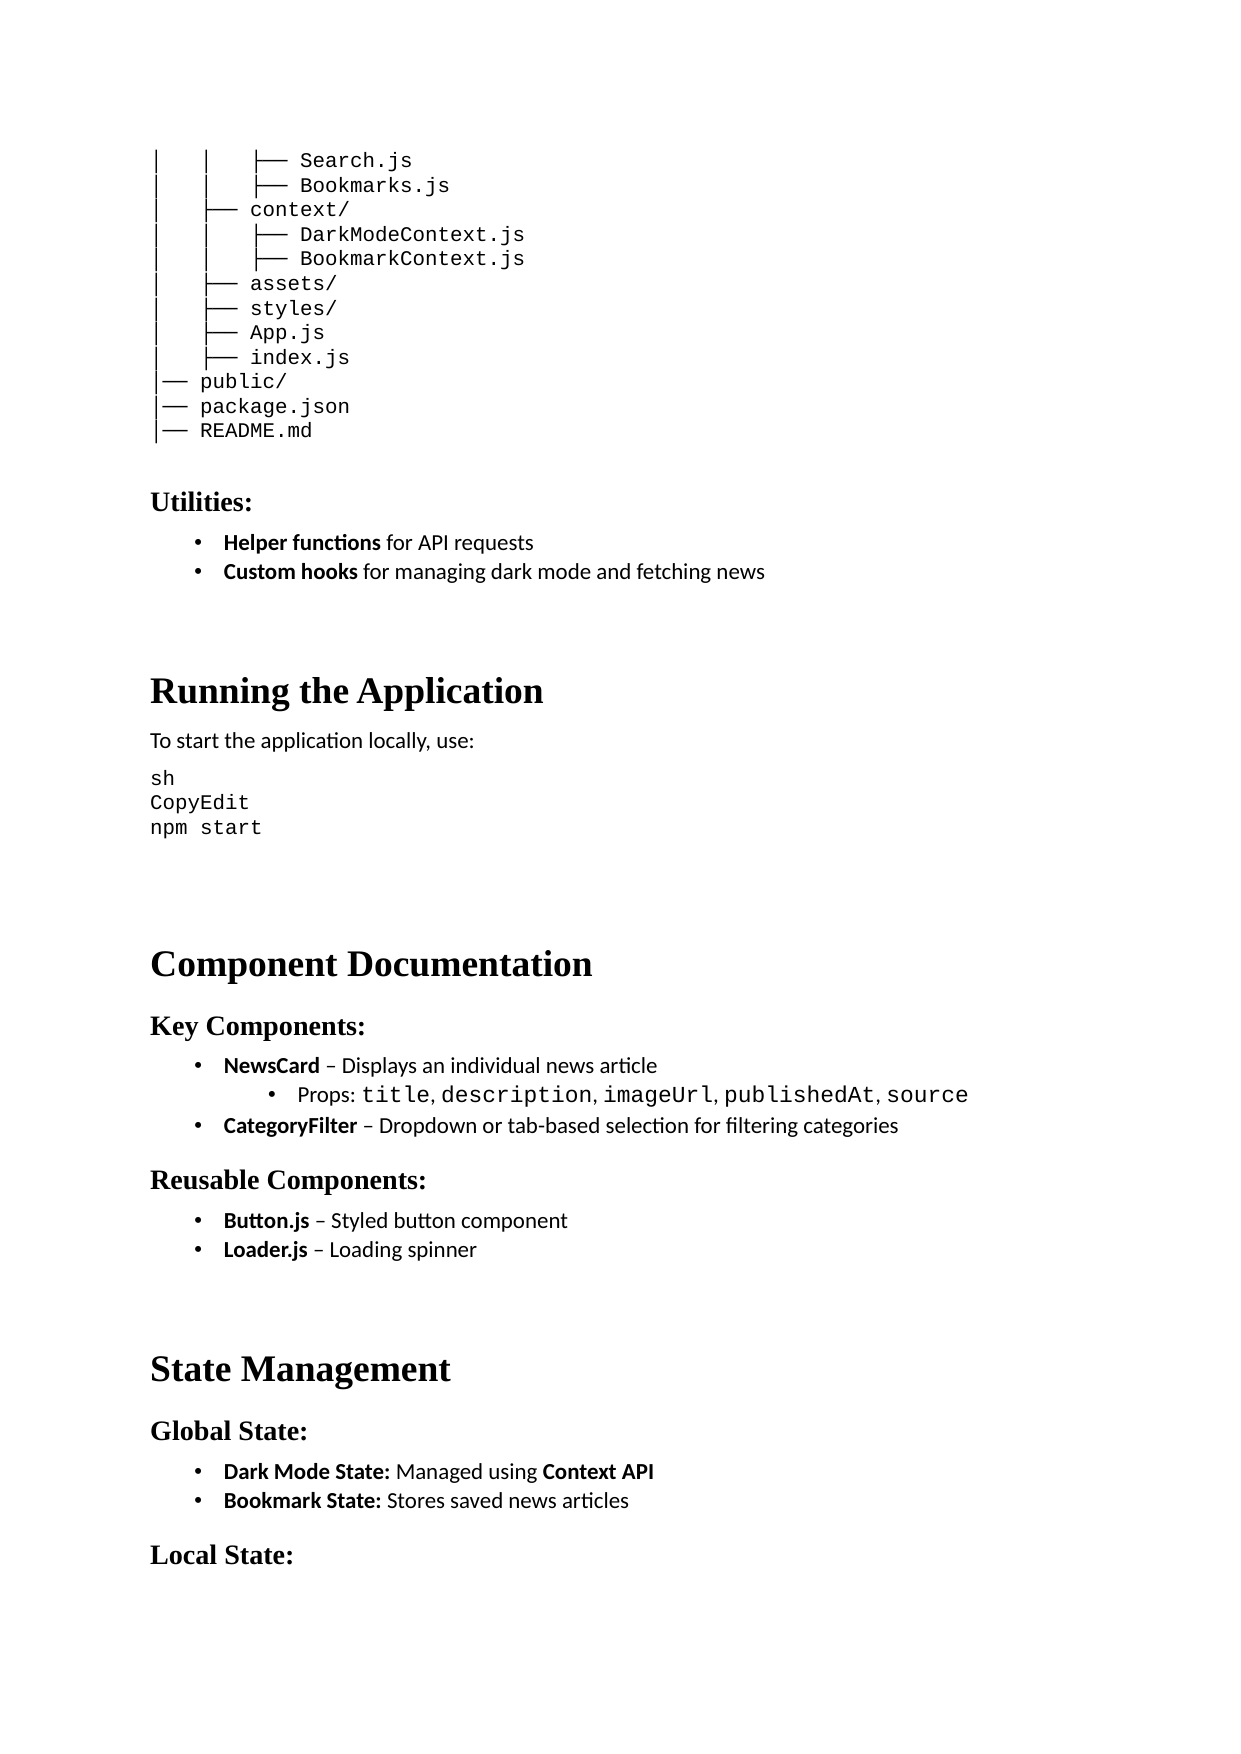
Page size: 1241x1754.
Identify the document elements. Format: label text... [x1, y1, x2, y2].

text │ │ ├── BookmarkContext.js [150, 248, 1090, 272]
list Helper functions for API requests [194, 528, 1090, 556]
text │ │ ├── Bookmarks.js [150, 174, 1090, 198]
text To start the application locally, use: [150, 726, 1090, 754]
list Dark Mode State: Managed using Context API [194, 1457, 1090, 1485]
text │ ├── App.js [150, 322, 1090, 346]
subtitle Global State: [150, 1414, 1090, 1447]
text sh [150, 767, 1090, 791]
text │ │ ├── DarkModeContext.js [207, 224, 256, 247]
list Loader.js – Loading spinner [194, 1235, 1090, 1263]
subtitle Key Components: [150, 1009, 1090, 1041]
subtitle Reusable Components: [150, 1163, 1090, 1195]
list CategoryFilter – Dropdown or tab-based selection for filtering categories [194, 1111, 1090, 1139]
text │ │ ├── DarkModeContext.js [157, 224, 206, 247]
subtitle Utilities: [150, 485, 1090, 517]
text CopyEdit [150, 792, 1090, 816]
text │ │ ├── DarkModeContext.js [257, 224, 1090, 247]
text │ ├── assets/ [150, 273, 1090, 297]
list Custom hooks for managing dark mode and fetching news [194, 557, 1090, 585]
list Button.js – Styled button component [194, 1206, 1090, 1234]
text │ ├── index.js [207, 347, 1090, 370]
text │ ├── context/ [150, 199, 1090, 223]
text │── public/ [150, 371, 1090, 395]
list Props: title, description, imageUrl, publishedAt, source [268, 1081, 1090, 1110]
text │── package.json [157, 396, 1090, 419]
subtitle Component Documentation [150, 941, 1090, 984]
text │ │ ├── Search.js [150, 150, 1090, 174]
text │ ├── styles/ [150, 297, 1090, 321]
text │ ├── index.js [157, 347, 206, 370]
subtitle Running the Application [150, 669, 1090, 712]
list NewsCard – Displays an individual news article [194, 1052, 1090, 1079]
text npm start [150, 817, 1090, 840]
text │── README.md [150, 420, 1090, 444]
subtitle State Management [150, 1347, 1090, 1390]
list Bookmark State: Stores saved news articles [194, 1486, 1090, 1514]
subtitle Local State: [150, 1538, 1090, 1571]
